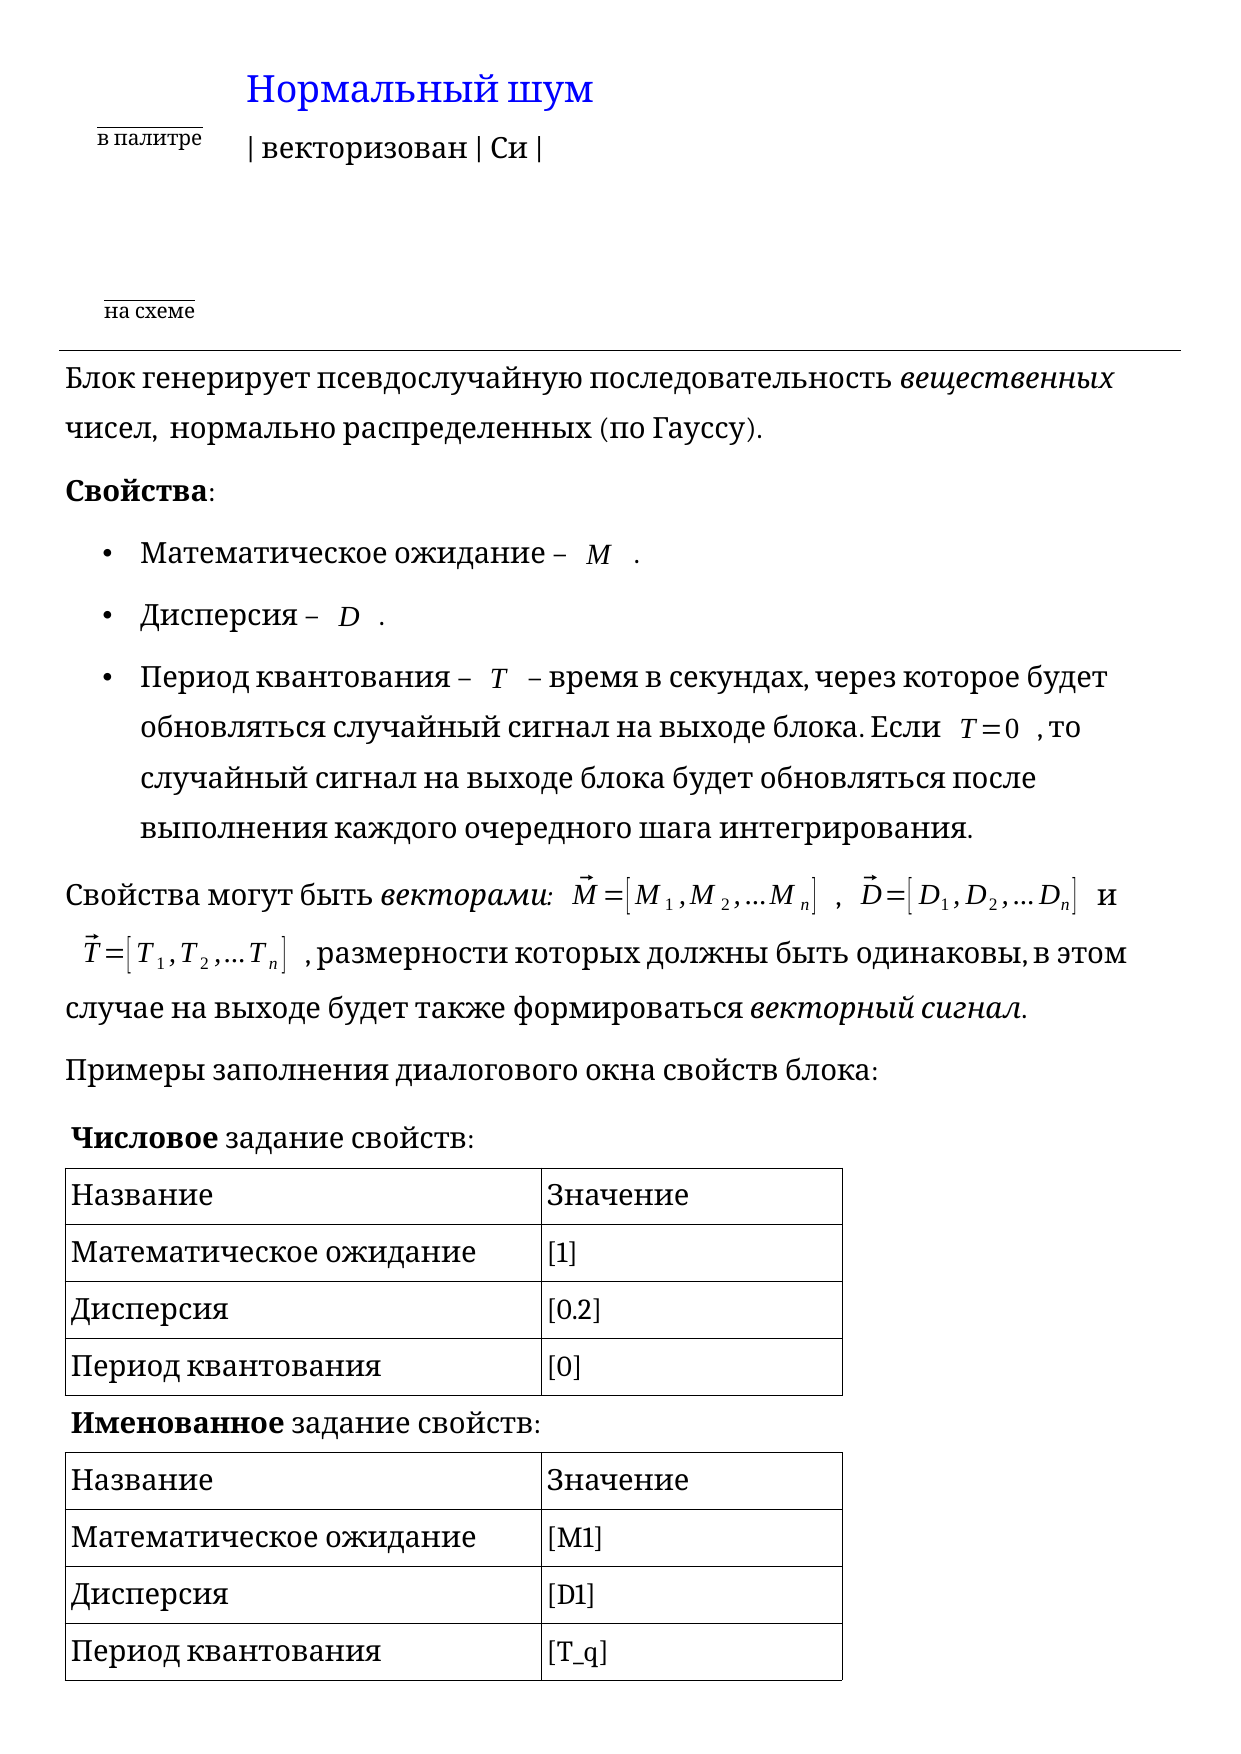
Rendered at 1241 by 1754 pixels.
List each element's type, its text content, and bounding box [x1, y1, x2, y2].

table_cell [T_q] [542, 1624, 842, 1680]
table_cell [240, 178, 1181, 293]
table_cell Блок генерирует псевдослучайную последовательность вещественных чисел, нормально распределенных (по Гауссу). Свойства: Математическое ожидание –. Дисперсия –. Период квантования –– время в секундах, через которое будет обновляться случайный сигнал на выходе блока. Если, то случайный сигнал на выходе блока будет обновляться после выполнения каждого очередного шага интегрирования. Свойства могут быть векторами:,и , размерности которых должны быть одинаковы, в этом случае на выходе будет также формироваться векторный сигнал. Примеры заполнения диалогового окна свойств блока: Примечания: По умолчанию блок формирует скалярный выходной сигнал. Именованные свойства могут быть заданы как локальные переменные модели (субмодели) во вкладке Параметры, как глобальные сигналы проекта при помощи пункта главного меню Сервис → Сигналы, или как внешние сигналы проекта при помощи подключаемой базы сигналов. [59, 351, 1181, 1686]
table_cell Дисперсия [66, 1567, 541, 1623]
table_cell [D1] [542, 1567, 842, 1623]
table_cell на схеме [59, 294, 240, 350]
table_cell Дисперсия [66, 1282, 541, 1338]
table_cell Период квантования [66, 1624, 541, 1680]
table_cell Значение [542, 1453, 842, 1509]
table_cell [240, 294, 1181, 350]
table_cell [M1] [542, 1510, 842, 1566]
table_cell [1] [542, 1225, 842, 1281]
table_cell Название [66, 1453, 541, 1509]
table_cell Значение [542, 1169, 842, 1224]
table_header Нормальный шум [240, 59, 1181, 121]
table_cell Математическое ожидание [66, 1225, 541, 1281]
table_cell в палитре [59, 121, 240, 178]
table_cell Именованное задание свойств: [65, 1396, 842, 1452]
table_cell Математическое ожидание [66, 1510, 541, 1566]
table_header Числовое задание свойств: [65, 1111, 842, 1167]
table_cell [59, 178, 240, 293]
table_cell | векторизован | Си | [240, 121, 1181, 178]
table_header [59, 59, 240, 121]
table_cell Название [66, 1169, 541, 1224]
table_cell Период квантования [66, 1339, 541, 1395]
table_cell [0.2] [542, 1282, 842, 1338]
table_cell [0] [542, 1339, 842, 1395]
